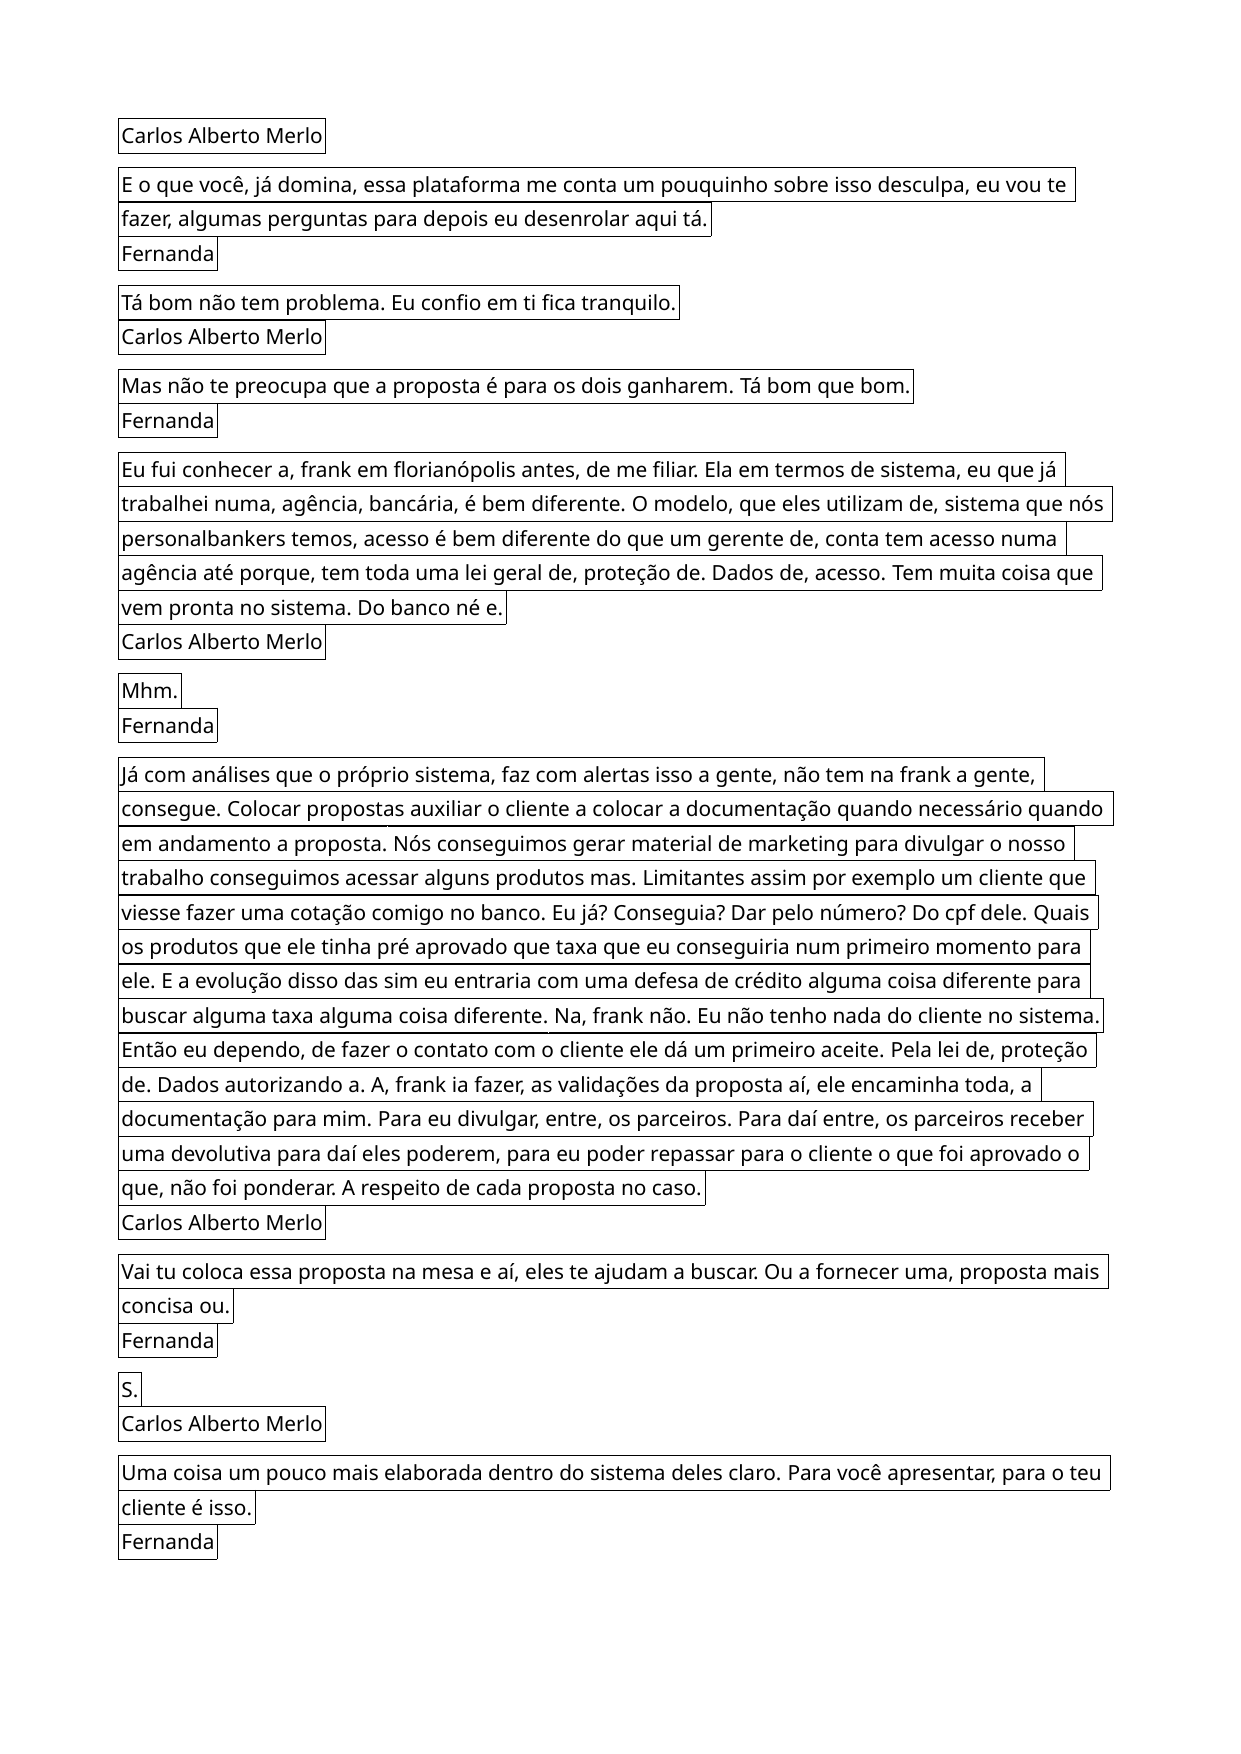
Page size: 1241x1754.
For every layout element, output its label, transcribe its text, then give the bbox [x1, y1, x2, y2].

text Eu fui conhecer a, frank em florianópolis antes, de me filiar. Ela em termos de sistema, eu que já trabalhei numa, agência, bancária, é bem diferente. O modelo, que eles utilizam de, sistema que nós personalbankers temos, acesso é bem diferente do que um gerente de, conta tem acesso numa agência até porque, tem toda uma lei geral de, proteção de. Dados de, acesso. Tem muita coisa que vem pronta no sistema. Do banco né e. [119, 591, 506, 624]
text [182, 673, 1122, 708]
text [218, 236, 1122, 271]
text [326, 118, 1122, 153]
text Carlos Alberto Merlo [119, 625, 325, 659]
text Mas não te preocupa que a proposta é para os dois ganharem. Tá bom que bom. [119, 370, 913, 403]
text Vai tu coloca essa proposta na mesa e aí, eles te ajudam a buscar. Ou a fornecer uma, proposta mais concisa ou. [234, 1254, 1122, 1323]
text [218, 1524, 1122, 1559]
text [914, 368, 1122, 403]
text [326, 1205, 1122, 1239]
text Eu fui conhecer a, frank em florianópolis antes, de me filiar. Ela em termos de sistema, eu que já trabalhei numa, agência, bancária, é bem diferente. O modelo, que eles utilizam de, sistema que nós personalbankers temos, acesso é bem diferente do que um gerente de, conta tem acesso numa agência até porque, tem toda uma lei geral de, proteção de. Dados de, acesso. Tem muita coisa que vem pronta no sistema. Do banco né e. [119, 487, 1112, 521]
text Eu fui conhecer a, frank em florianópolis antes, de me filiar. Ela em termos de sistema, eu que já trabalhei numa, agência, bancária, é bem diferente. O modelo, que eles utilizam de, sistema que nós personalbankers temos, acesso é bem diferente do que um gerente de, conta tem acesso numa agência até porque, tem toda uma lei geral de, proteção de. Dados de, acesso. Tem muita coisa que vem pronta no sistema. Do banco né e. [119, 522, 1066, 555]
text [680, 285, 1122, 319]
text Tá bom não tem problema. Eu confio em ti fica tranquilo. [119, 286, 679, 319]
text Fernanda [119, 237, 217, 270]
text [326, 624, 1122, 659]
text Vai tu coloca essa proposta na mesa e aí, eles te ajudam a buscar. Ou a fornecer uma, proposta mais concisa ou. [119, 1289, 233, 1323]
text [218, 1323, 1122, 1357]
text S. [119, 1373, 141, 1406]
text [218, 403, 1122, 437]
text [142, 1372, 1122, 1406]
text Fernanda [119, 1324, 217, 1357]
text Já com análises que o próprio sistema, faz com alertas isso a gente, não tem na frank a gente, consegue. Colocar propostas auxiliar o cliente a colocar a documentação quando necessário quando em andamento a proposta. Nós conseguimos gerar material de marketing para divulgar o nosso trabalho conseguimos acessar alguns produtos mas. Limitantes assim por exemplo um cliente que viesse fazer uma cotação comigo no banco. Eu já? Conseguia? Dar pelo número? Do cpf dele. Quais os produtos que ele tinha pré aprovado que taxa que eu conseguiria num primeiro momento para ele. E a evolução disso das sim eu entraria com uma defesa de crédito alguma coisa diferente para buscar alguma taxa alguma coisa diferente. Na, frank não. Eu não tenho nada do cliente no sistema. [119, 757, 1122, 1032]
text [218, 708, 1122, 742]
text Carlos Alberto Merlo [119, 119, 325, 153]
text Eu fui conhecer a, frank em florianópolis antes, de me filiar. Ela em termos de sistema, eu que já trabalhei numa, agência, bancária, é bem diferente. O modelo, que eles utilizam de, sistema que nós personalbankers temos, acesso é bem diferente do que um gerente de, conta tem acesso numa agência até porque, tem toda uma lei geral de, proteção de. Dados de, acesso. Tem muita coisa que vem pronta no sistema. Do banco né e. [507, 452, 1122, 624]
text Vai tu coloca essa proposta na mesa e aí, eles te ajudam a buscar. Ou a fornecer uma, proposta mais concisa ou. [119, 1255, 1108, 1288]
text E o que você, já domina, essa plataforma me conta um pouquinho sobre isso desculpa, eu vou te fazer, algumas perguntas para depois eu desenrolar aqui tá. [119, 168, 1075, 201]
text [326, 1406, 1122, 1441]
text Eu fui conhecer a, frank em florianópolis antes, de me filiar. Ela em termos de sistema, eu que já trabalhei numa, agência, bancária, é bem diferente. O modelo, que eles utilizam de, sistema que nós personalbankers temos, acesso é bem diferente do que um gerente de, conta tem acesso numa agência até porque, tem toda uma lei geral de, proteção de. Dados de, acesso. Tem muita coisa que vem pronta no sistema. Do banco né e. [119, 556, 1102, 590]
text E o que você, já domina, essa plataforma me conta um pouquinho sobre isso desculpa, eu vou te fazer, algumas perguntas para depois eu desenrolar aqui tá. [119, 203, 711, 236]
text Uma coisa um pouco mais elaborada dentro do sistema deles claro. Para você apresentar, para o teu cliente é isso. [256, 1455, 1122, 1524]
text Carlos Alberto Merlo [119, 1407, 325, 1441]
text Então eu dependo, de fazer o contato com o cliente ele dá um primeiro aceite. Pela lei de, proteção de. Dados autorizando a. A, frank ia fazer, as validações da proposta aí, ele encaminha toda, a documentação para mim. Para eu divulgar, entre, os parceiros. Para daí entre, os parceiros receber uma devolutiva para daí eles poderem, para eu poder repassar para o cliente o que foi aprovado o que, não foi ponderar. A respeito de cada proposta no caso. [119, 1032, 1122, 1205]
text Eu fui conhecer a, frank em florianópolis antes, de me filiar. Ela em termos de sistema, eu que já trabalhei numa, agência, bancária, é bem diferente. O modelo, que eles utilizam de, sistema que nós personalbankers temos, acesso é bem diferente do que um gerente de, conta tem acesso numa agência até porque, tem toda uma lei geral de, proteção de. Dados de, acesso. Tem muita coisa que vem pronta no sistema. Do banco né e. [119, 453, 1065, 486]
text Uma coisa um pouco mais elaborada dentro do sistema deles claro. Para você apresentar, para o teu cliente é isso. [119, 1491, 255, 1524]
text [326, 319, 1122, 354]
text Fernanda [119, 1525, 217, 1559]
text Mhm. [119, 674, 181, 708]
text Carlos Alberto Merlo [119, 1206, 325, 1239]
text Uma coisa um pouco mais elaborada dentro do sistema deles claro. Para você apresentar, para o teu cliente é isso. [119, 1456, 1110, 1490]
text Fernanda [119, 404, 217, 437]
text E o que você, já domina, essa plataforma me conta um pouquinho sobre isso desculpa, eu vou te fazer, algumas perguntas para depois eu desenrolar aqui tá. [712, 167, 1122, 236]
text Carlos Alberto Merlo [119, 321, 325, 354]
text Fernanda [119, 709, 217, 742]
